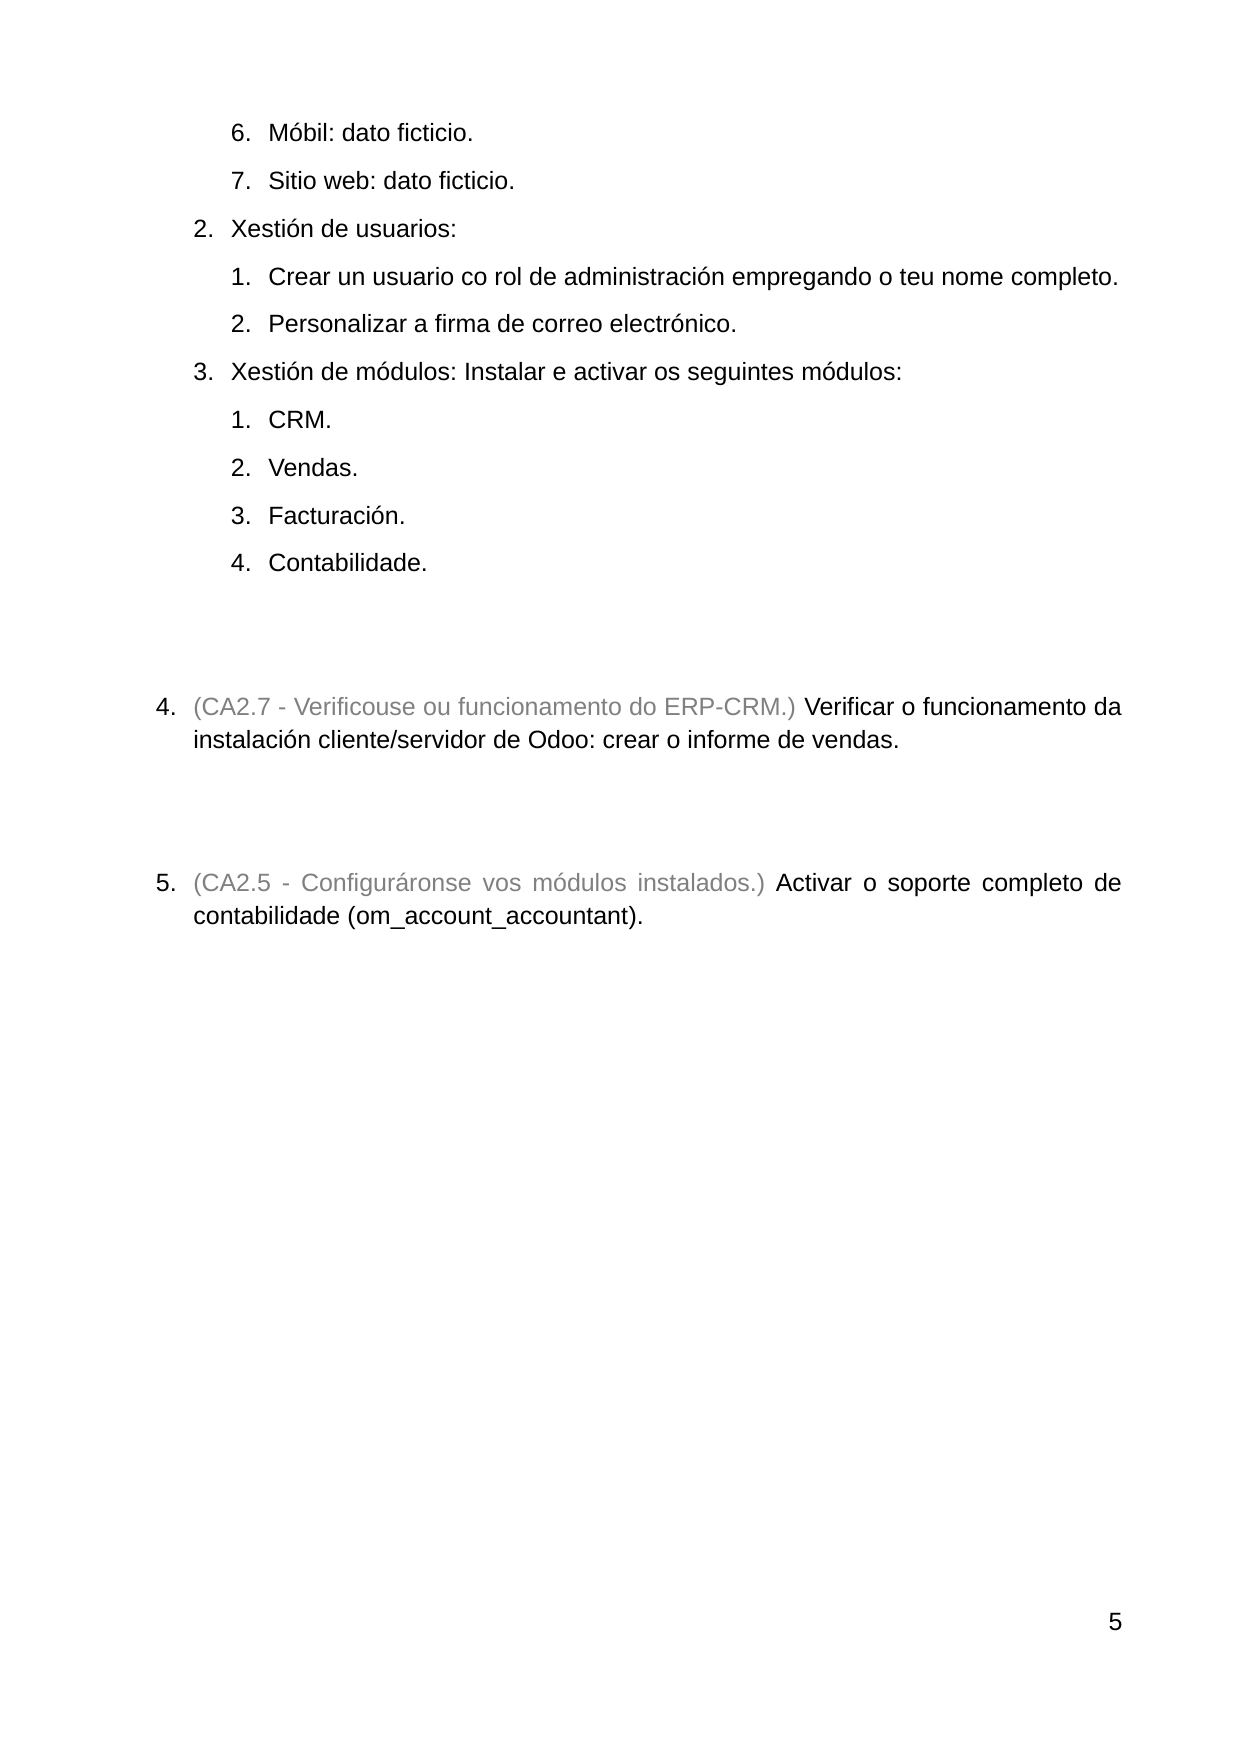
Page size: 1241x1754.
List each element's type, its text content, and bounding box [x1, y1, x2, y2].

list Facturación. [231, 501, 1122, 529]
list Crear un usuario co rol de administración empregando o teu nome completo. [231, 262, 1122, 290]
list (CA2.5 - Configuráronse vos módulos instalados.) Activar o soporte completo de contabilidade (om_account_accountant). [156, 868, 1122, 930]
list Contabilidade. [231, 548, 1122, 577]
list Xestión de módulos: Instalar e activar os seguintes módulos: [193, 357, 1122, 386]
list Sitio web: dato ficticio. [231, 166, 1122, 195]
list Móbil: dato ficticio. [231, 118, 1122, 147]
list (CA2.7 - Verificouse ou funcionamento do ERP-CRM.) Verificar o funcionamento da instalación cliente/servidor de Odoo: crear o informe de vendas. [156, 692, 1122, 754]
list Vendas. [231, 453, 1122, 482]
list Personalizar a firma de correo electrónico. [231, 309, 1122, 338]
list CRM. [231, 405, 1122, 434]
list Xestión de usuarios: [193, 214, 1122, 242]
